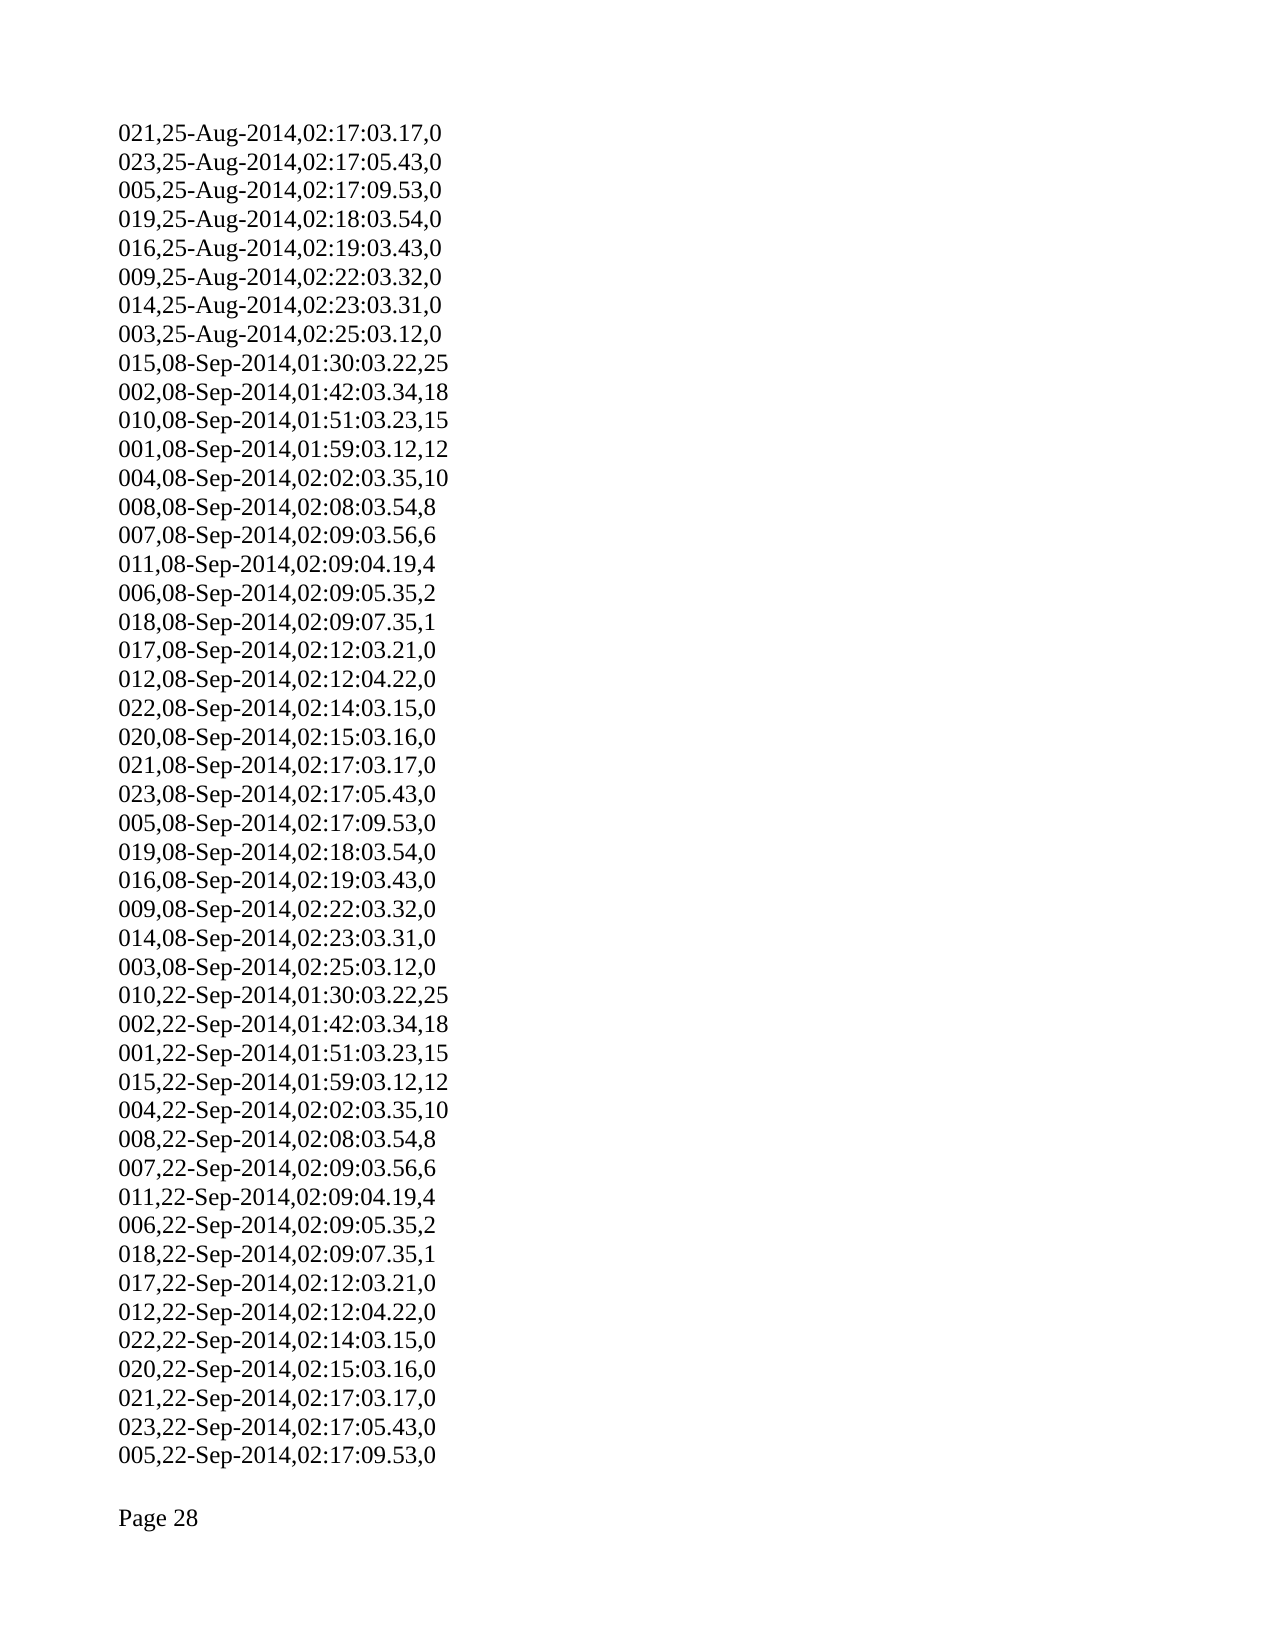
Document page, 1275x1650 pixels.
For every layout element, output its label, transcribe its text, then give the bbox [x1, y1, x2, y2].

text 009,08-Sep-2014,02:22:03.32,0 [118, 894, 1157, 923]
text 012,08-Sep-2014,02:12:04.22,0 [118, 664, 1157, 693]
text 003,08-Sep-2014,02:25:03.12,0 [118, 952, 1157, 981]
text 004,22-Sep-2014,02:02:03.35,10 [118, 1096, 1157, 1124]
text 014,08-Sep-2014,02:23:03.31,0 [118, 923, 1157, 952]
text 006,22-Sep-2014,02:09:05.35,2 [118, 1211, 1157, 1239]
text 007,08-Sep-2014,02:09:03.56,6 [118, 521, 1157, 549]
text 018,08-Sep-2014,02:09:07.35,1 [118, 607, 1157, 636]
text 015,08-Sep-2014,01:30:03.22,25 [118, 348, 1157, 377]
text 011,08-Sep-2014,02:09:04.19,4 [118, 549, 1157, 578]
text 021,08-Sep-2014,02:17:03.17,0 [118, 751, 1157, 779]
text 012,22-Sep-2014,02:12:04.22,0 [118, 1297, 1157, 1326]
text 017,08-Sep-2014,02:12:03.21,0 [118, 636, 1157, 664]
text 001,08-Sep-2014,01:59:03.12,12 [118, 434, 1157, 463]
text 005,22-Sep-2014,02:17:09.53,0 [118, 1441, 1157, 1469]
text 019,08-Sep-2014,02:18:03.54,0 [118, 837, 1157, 866]
text 022,08-Sep-2014,02:14:03.15,0 [118, 693, 1157, 722]
text 003,25-Aug-2014,02:25:03.12,0 [118, 319, 1157, 348]
text 019,25-Aug-2014,02:18:03.54,0 [118, 204, 1157, 233]
text 020,22-Sep-2014,02:15:03.16,0 [118, 1354, 1157, 1383]
text 002,08-Sep-2014,01:42:03.34,18 [118, 377, 1157, 406]
text 010,22-Sep-2014,01:30:03.22,25 [118, 981, 1157, 1009]
text 011,22-Sep-2014,02:09:04.19,4 [118, 1182, 1157, 1211]
text 014,25-Aug-2014,02:23:03.31,0 [118, 291, 1157, 319]
text 006,08-Sep-2014,02:09:05.35,2 [118, 578, 1157, 607]
text 008,22-Sep-2014,02:08:03.54,8 [118, 1124, 1157, 1153]
text 001,22-Sep-2014,01:51:03.23,15 [118, 1038, 1157, 1067]
text 021,25-Aug-2014,02:17:03.17,0 [118, 118, 1157, 147]
text 023,08-Sep-2014,02:17:05.43,0 [118, 779, 1157, 808]
text 015,22-Sep-2014,01:59:03.12,12 [118, 1067, 1157, 1096]
text 005,08-Sep-2014,02:17:09.53,0 [118, 808, 1157, 837]
text 010,08-Sep-2014,01:51:03.23,15 [118, 406, 1157, 434]
text 022,22-Sep-2014,02:14:03.15,0 [118, 1326, 1157, 1354]
text 016,25-Aug-2014,02:19:03.43,0 [118, 233, 1157, 262]
text 009,25-Aug-2014,02:22:03.32,0 [118, 262, 1157, 291]
text 002,22-Sep-2014,01:42:03.34,18 [118, 1009, 1157, 1038]
text 021,22-Sep-2014,02:17:03.17,0 [118, 1383, 1157, 1412]
text 023,22-Sep-2014,02:17:05.43,0 [118, 1412, 1157, 1441]
text 007,22-Sep-2014,02:09:03.56,6 [118, 1153, 1157, 1182]
text 008,08-Sep-2014,02:08:03.54,8 [118, 492, 1157, 521]
text 004,08-Sep-2014,02:02:03.35,10 [118, 463, 1157, 492]
text 017,22-Sep-2014,02:12:03.21,0 [118, 1268, 1157, 1297]
text 005,25-Aug-2014,02:17:09.53,0 [118, 176, 1157, 204]
text 023,25-Aug-2014,02:17:05.43,0 [118, 147, 1157, 176]
text 016,08-Sep-2014,02:19:03.43,0 [118, 866, 1157, 894]
text 018,22-Sep-2014,02:09:07.35,1 [118, 1239, 1157, 1268]
text 020,08-Sep-2014,02:15:03.16,0 [118, 722, 1157, 751]
